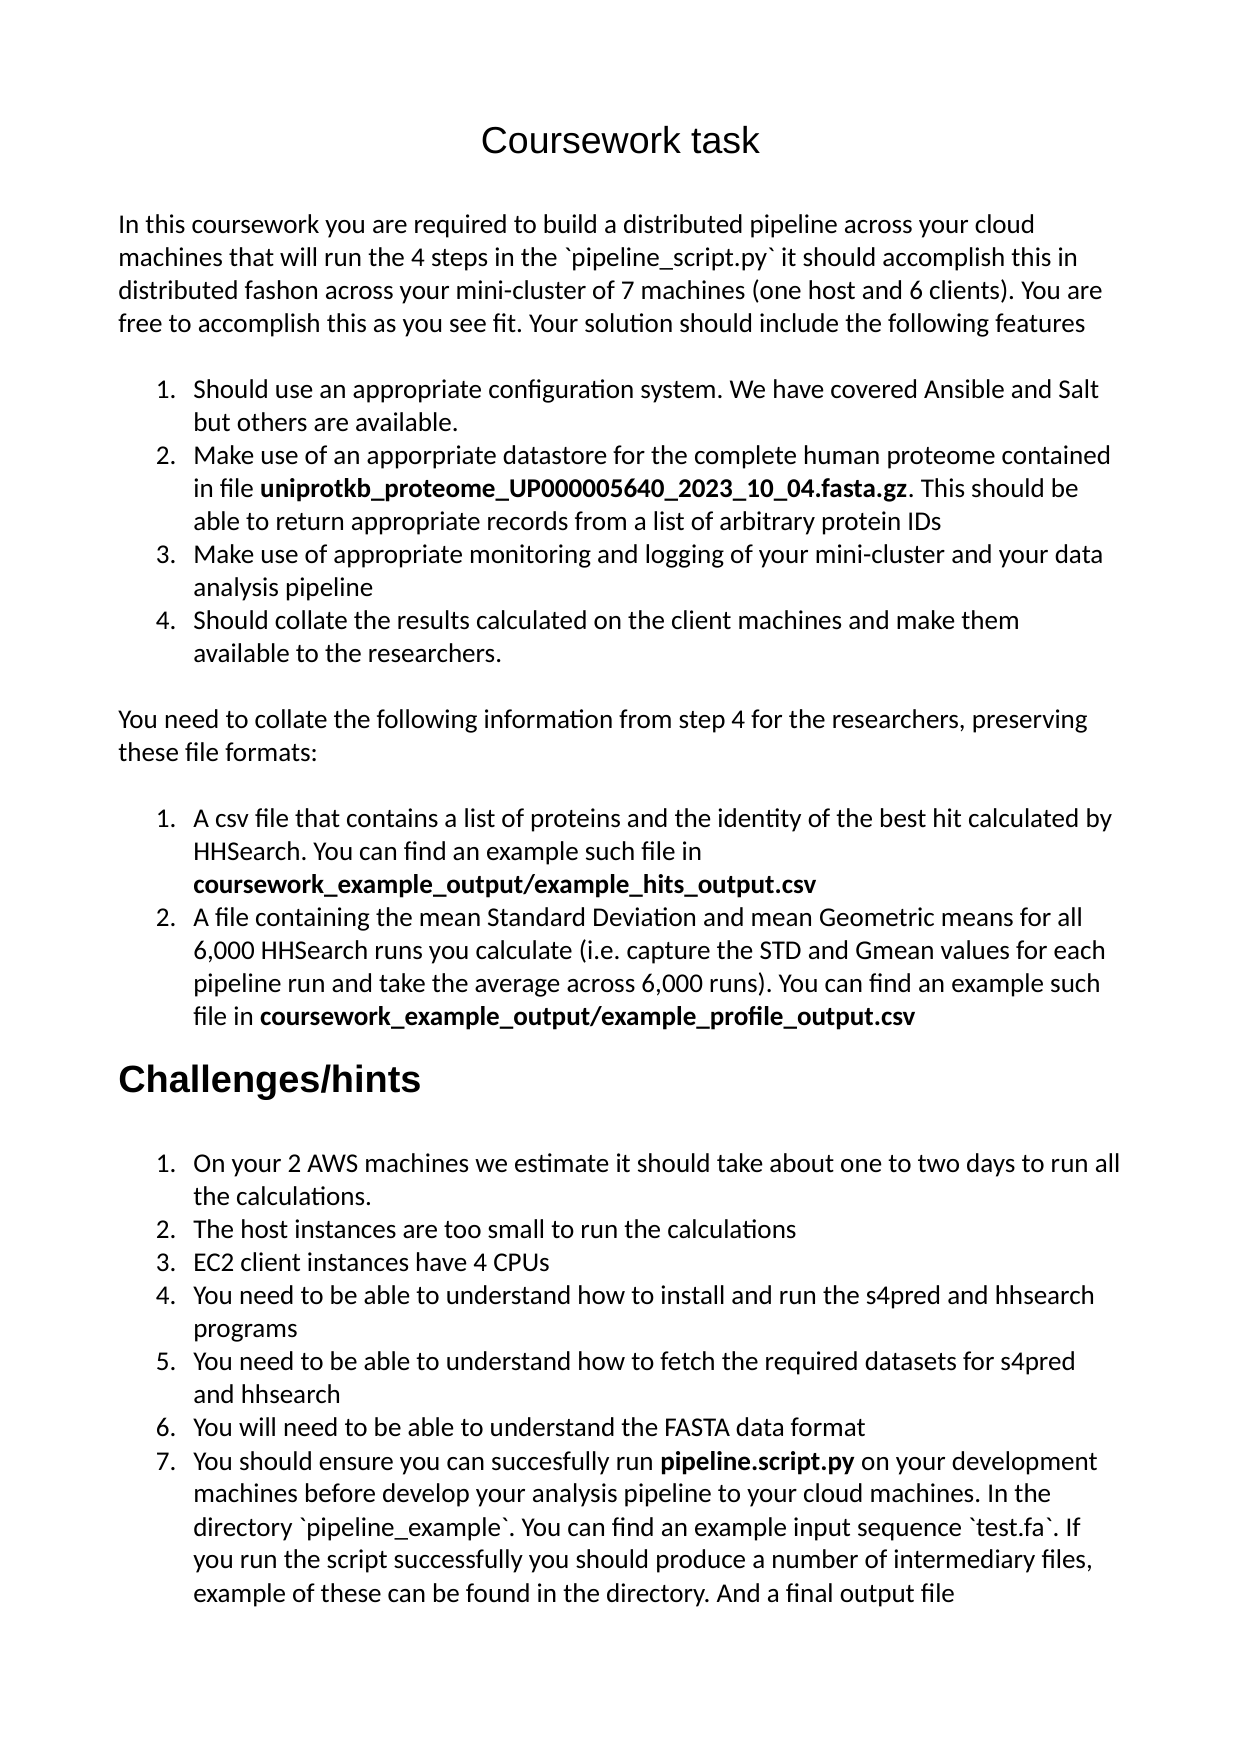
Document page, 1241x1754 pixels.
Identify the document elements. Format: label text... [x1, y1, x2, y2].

list Should use an appropriate configuration system. We have covered Ansible and Salt but others are available. [156, 372, 1122, 438]
list You need to be able to understand how to install and run the s4pred and hhsearch programs [156, 1278, 1122, 1344]
list A csv file that contains a list of proteins and the identity of the best hit calculated by HHSearch. You can find an example such file in coursework_example_output/example_hits_output.csv [156, 801, 1122, 900]
list The host instances are too small to run the calculations [156, 1212, 1122, 1246]
list Make use of appropriate monitoring and logging of your mini-cluster and your data analysis pipeline [156, 537, 1122, 603]
list Make use of an apporpriate datastore for the complete human proteome contained in file uniprotkb_proteome_UP000005640_2023_10_04.fasta.gz. This should be able to return appropriate records from a list of arbitrary protein IDs [156, 438, 1122, 537]
list You need to be able to understand how to fetch the required datasets for s4pred and hhsearch [156, 1344, 1122, 1411]
list You should ensure you can succesfully run pipeline.script.py on your development machines before develop your analysis pipeline to your cloud machines. In the directory `pipeline_example`. You can find an example input sequence `test.fa`. If you run the script successfully you should produce a number of intermediary files, example of these can be found in the directory. And a final output file [156, 1444, 1122, 1609]
subtitle Coursework task [118, 118, 1122, 161]
text In this coursework you are required to build a distributed pipeline across your cloud machines that will run the 4 steps in the `pipeline_script.py` it should accomplish this in distributed fashon across your mini-cluster of 7 machines (one host and 6 clients). You are free to accomplish this as you see fit. Your solution should include the following features [118, 207, 1122, 339]
list Should collate the results calculated on the client machines and make them available to the researchers. [156, 603, 1122, 669]
list EC2 client instances have 4 CPUs [156, 1246, 1122, 1278]
list A file containing the mean Standard Deviation and mean Geometric means for all 6,000 HHSearch runs you calculate (i.e. capture the STD and Gmean values for each pipeline run and take the average across 6,000 runs). You can find an example such file in coursework_example_output/example_profile_output.csv [156, 900, 1122, 1032]
list On your 2 AWS machines we estimate it should take about one to two days to run all the calculations. [156, 1146, 1122, 1212]
text You need to collate the following information from step 4 for the researchers, preserving these file formats: [118, 702, 1122, 768]
list You will need to be able to understand the FASTA data format [156, 1411, 1122, 1444]
subtitle Challenges/hints [118, 1057, 1122, 1101]
